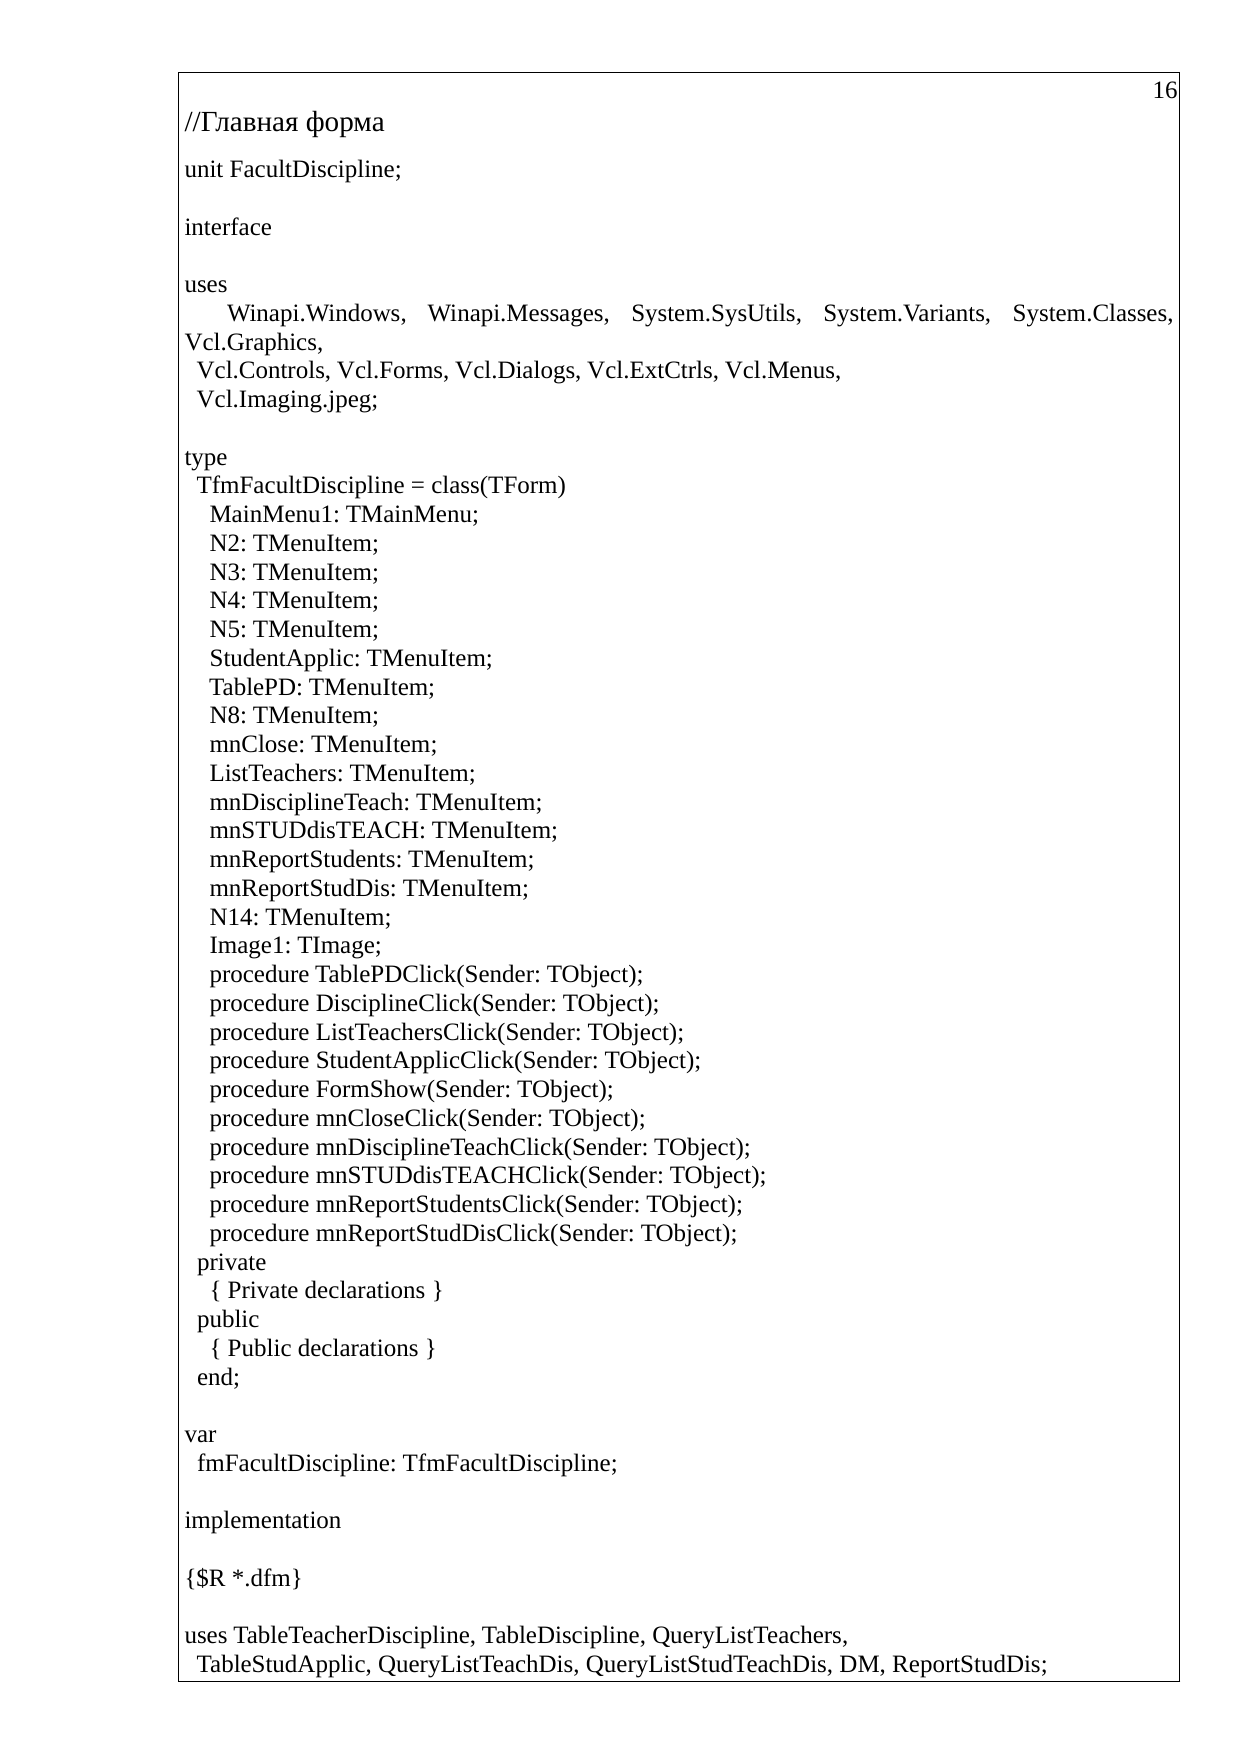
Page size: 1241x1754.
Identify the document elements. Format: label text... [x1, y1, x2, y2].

text mnReportStudDis: TMenuItem; [184, 873, 1174, 902]
text StudentApplic: TMenuItem; [184, 643, 1174, 672]
text procedure mnSTUDdisTEACHClick(Sender: TObject); [184, 1160, 1174, 1189]
text Vcl.Imaging.jpeg; [184, 384, 1174, 413]
text procedure mnReportStudentsClick(Sender: TObject); [184, 1189, 1174, 1218]
text var [184, 1419, 1174, 1448]
text N14: TMenuItem; [184, 902, 1174, 930]
text fmFacultDiscipline: TfmFacultDiscipline; [184, 1448, 1174, 1477]
text TableStudApplic, QueryListTeachDis, QueryListStudTeachDis, DM, ReportStudDis; [184, 1649, 1174, 1678]
text mnClose: TMenuItem; [184, 729, 1174, 758]
text unit FacultDiscipline; [184, 154, 1174, 183]
text Vcl.Controls, Vcl.Forms, Vcl.Dialogs, Vcl.ExtCtrls, Vcl.Menus, [184, 355, 1174, 384]
text uses TableTeacherDiscipline, TableDiscipline, QueryListTeachers, [184, 1620, 1174, 1649]
text uses [184, 269, 1174, 298]
text procedure ListTeachersClick(Sender: TObject); [184, 1017, 1174, 1045]
text procedure TablePDClick(Sender: TObject); [184, 959, 1174, 988]
text MainMenu1: TMainMenu; [184, 499, 1174, 528]
text type [184, 442, 1174, 470]
text //Главная форма [184, 104, 1174, 137]
text procedure mnDisciplineTeachClick(Sender: TObject); [184, 1132, 1174, 1160]
text public [184, 1304, 1174, 1333]
text ListTeachers: TMenuItem; [184, 758, 1174, 787]
text N8: TMenuItem; [184, 700, 1174, 729]
text procedure mnCloseClick(Sender: TObject); [184, 1103, 1174, 1132]
text {$R *.dfm} [184, 1563, 1174, 1592]
text interface [184, 212, 1174, 240]
text procedure DisciplineClick(Sender: TObject); [184, 988, 1174, 1017]
text { Private declarations } [184, 1275, 1174, 1304]
text procedure FormShow(Sender: TObject); [184, 1074, 1174, 1103]
text procedure StudentApplicClick(Sender: TObject); [184, 1045, 1174, 1074]
text N2: TMenuItem; [184, 528, 1174, 557]
text TfmFacultDiscipline = class(TForm) [184, 470, 1174, 499]
text Image1: TImage; [184, 930, 1174, 959]
text mnReportStudents: TMenuItem; [184, 844, 1174, 873]
text mnSTUDdisTEACH: TMenuItem; [184, 815, 1174, 844]
text private [184, 1247, 1174, 1275]
text end; [184, 1362, 1174, 1390]
text TablePD: TMenuItem; [184, 672, 1174, 700]
text N3: TMenuItem; [184, 557, 1174, 585]
text procedure mnReportStudDisClick(Sender: TObject); [184, 1218, 1174, 1247]
text mnDisciplineTeach: TMenuItem; [184, 787, 1174, 815]
text { Public declarations } [184, 1333, 1174, 1362]
text N4: TMenuItem; [184, 585, 1174, 614]
text Winapi.Windows, Winapi.Messages, System.SysUtils, System.Variants, System.Classes, Vcl.Graphics, [184, 298, 1174, 355]
text implementation [184, 1505, 1174, 1534]
text N5: TMenuItem; [184, 614, 1174, 643]
